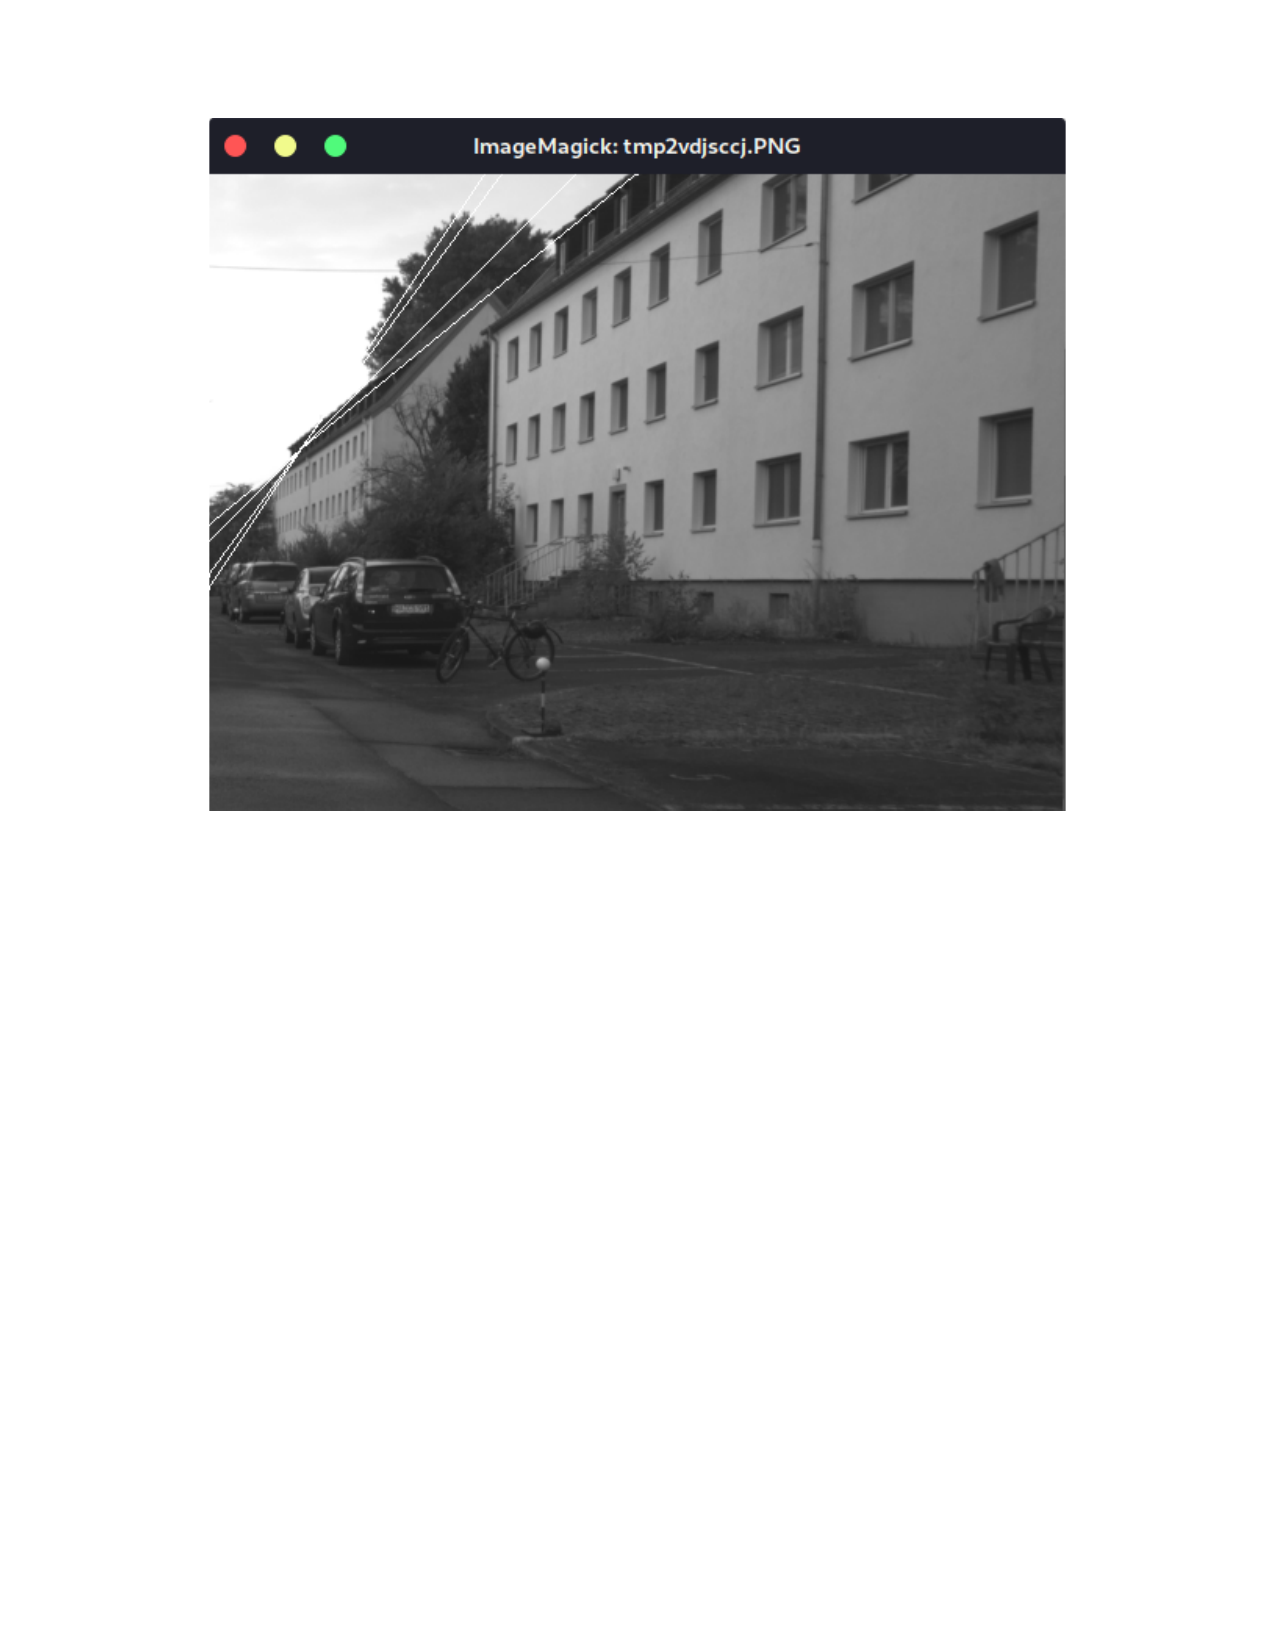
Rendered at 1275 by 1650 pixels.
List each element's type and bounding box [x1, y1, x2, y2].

picture [209, 118, 1066, 811]
